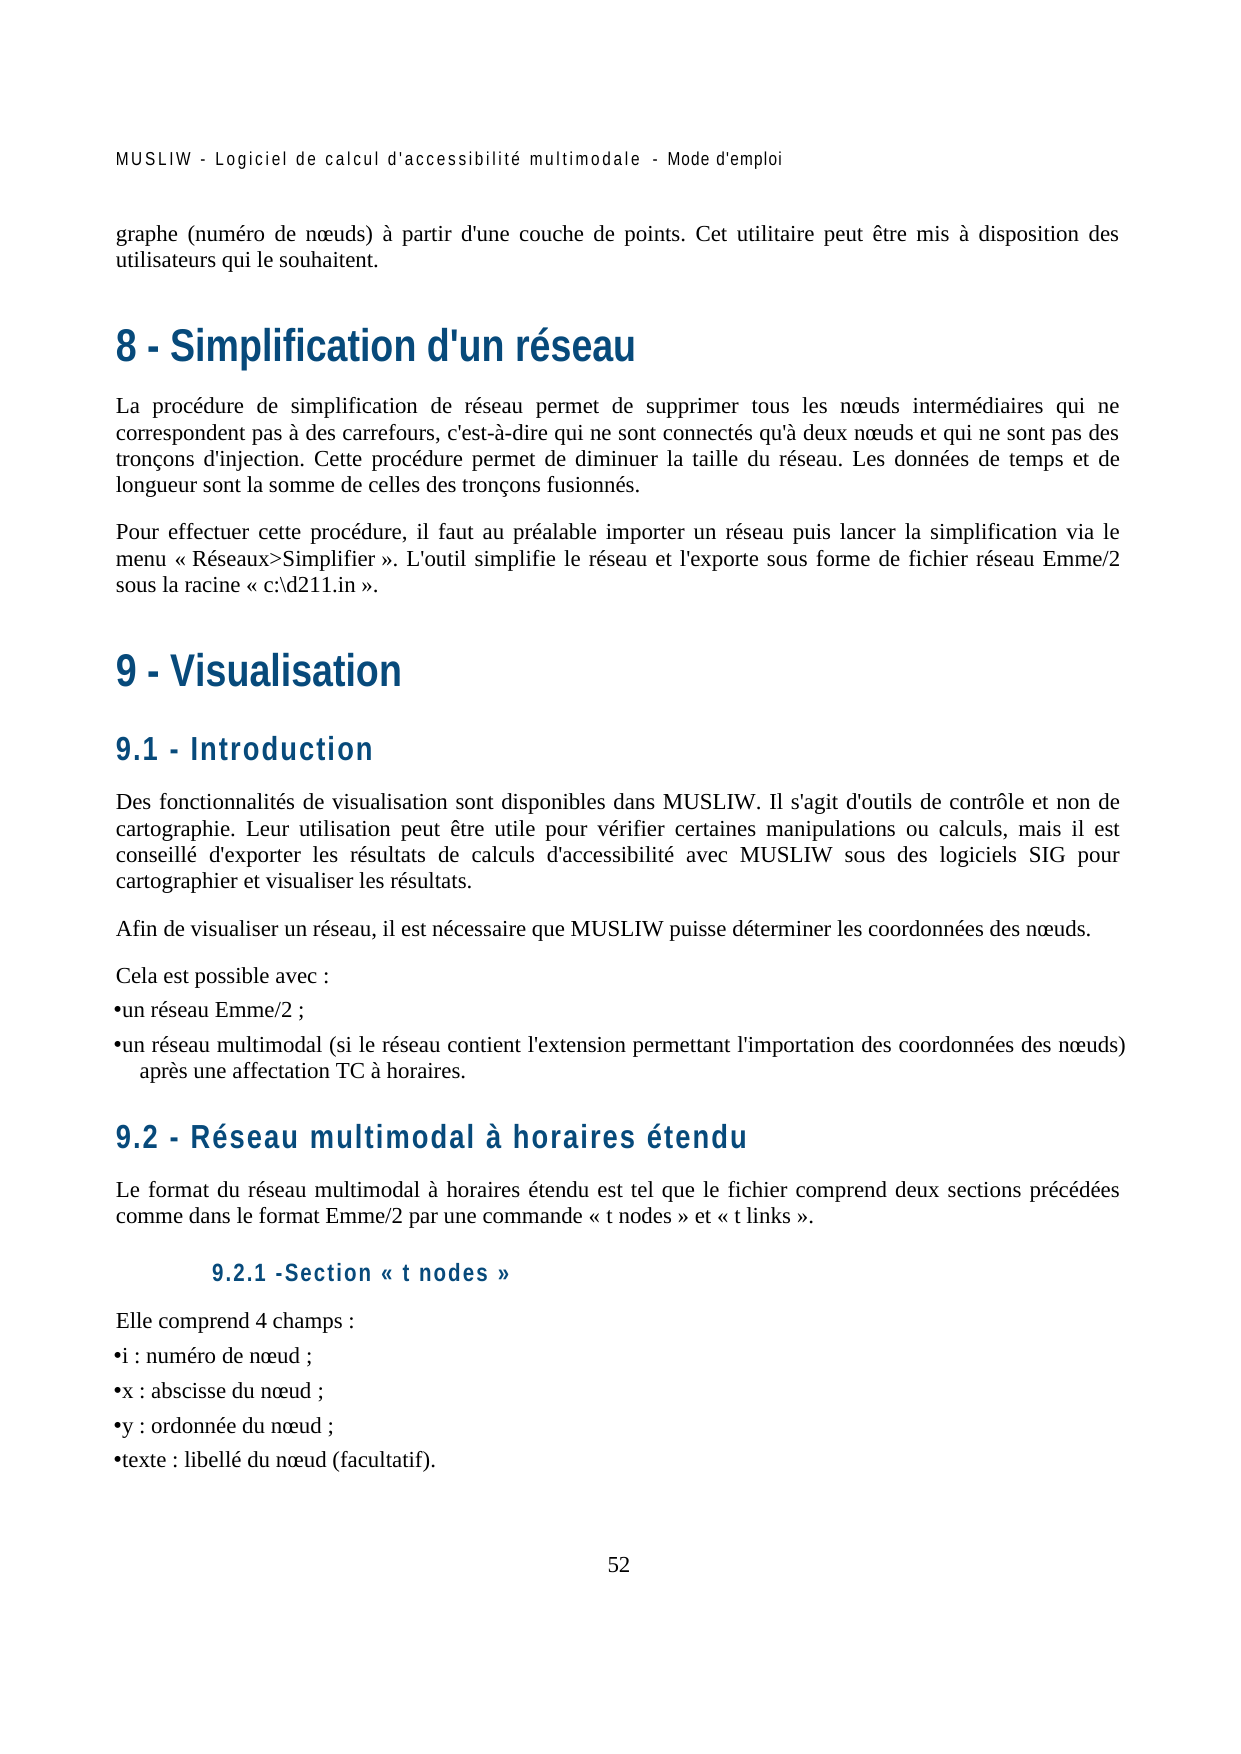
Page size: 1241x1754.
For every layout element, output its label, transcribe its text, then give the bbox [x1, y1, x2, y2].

list un réseau multimodal (si le réseau contient l'extension permettant l'importation des coordonnées des nœuds) après une affectation TC à horaires. [114, 1031, 1127, 1084]
list x : abscisse du nœud ; [114, 1377, 1127, 1403]
text graphe (numéro de nœuds) à partir d'une couche de points. Cet utilitaire peut être mis à disposition des utilisateurs qui le souhaitent. [116, 220, 1122, 273]
text Cela est possible avec : [116, 962, 1122, 988]
text Des fonctionnalités de visualisation sont disponibles dans MUSLIW. Il s'agit d'outils de contrôle et non de cartographie. Leur utilisation peut être utile pour vérifier certaines manipulations ou calculs, mais il est conseillé d'exporter les résultats de calculs d'accessibilité avec MUSLIW sous des logiciels SIG pour cartographier et visualiser les résultats. [116, 788, 1122, 894]
subtitle Introduction [116, 729, 1122, 767]
subtitle Réseau multimodal à horaires étendu [116, 1117, 1122, 1155]
subtitle Visualisation [116, 643, 1122, 696]
text Le format du réseau multimodal à horaires étendu est tel que le fichier comprend deux sections précédées comme dans le format Emme/2 par une commande « t nodes » et « t links ». [116, 1176, 1122, 1229]
text Elle comprend 4 champs : [116, 1308, 1122, 1334]
list texte : libellé du nœud (facultatif). [114, 1446, 1127, 1473]
subtitle Section « t nodes » [211, 1258, 1122, 1287]
list un réseau Emme/2 ; [114, 996, 1127, 1023]
text Pour effectuer cette procédure, il faut au préalable importer un réseau puis lancer la simplification via le menu « Réseaux>Simplifier ». L'outil simplifie le réseau et l'exporte sous forme de fichier réseau Emme/2 sous la racine « c:\d211.in ». [116, 518, 1122, 597]
text La procédure de simplification de réseau permet de supprimer tous les nœuds intermédiaires qui ne correspondent pas à des carrefours, c'est-à-dire qui ne sont connectés qu'à deux nœuds et qui ne sont pas des tronçons d'injection. Cette procédure permet de diminuer la taille du réseau. Les données de temps et de longueur sont la somme de celles des tronçons fusionnés. [116, 392, 1122, 498]
text Afin de visualiser un réseau, il est nécessaire que MUSLIW puisse déterminer les coordonnées des nœuds. [116, 914, 1122, 941]
subtitle Simplification d'un réseau [116, 319, 1122, 371]
list i : numéro de nœud ; [114, 1342, 1127, 1369]
list y : ordonnée du nœud ; [114, 1412, 1127, 1438]
